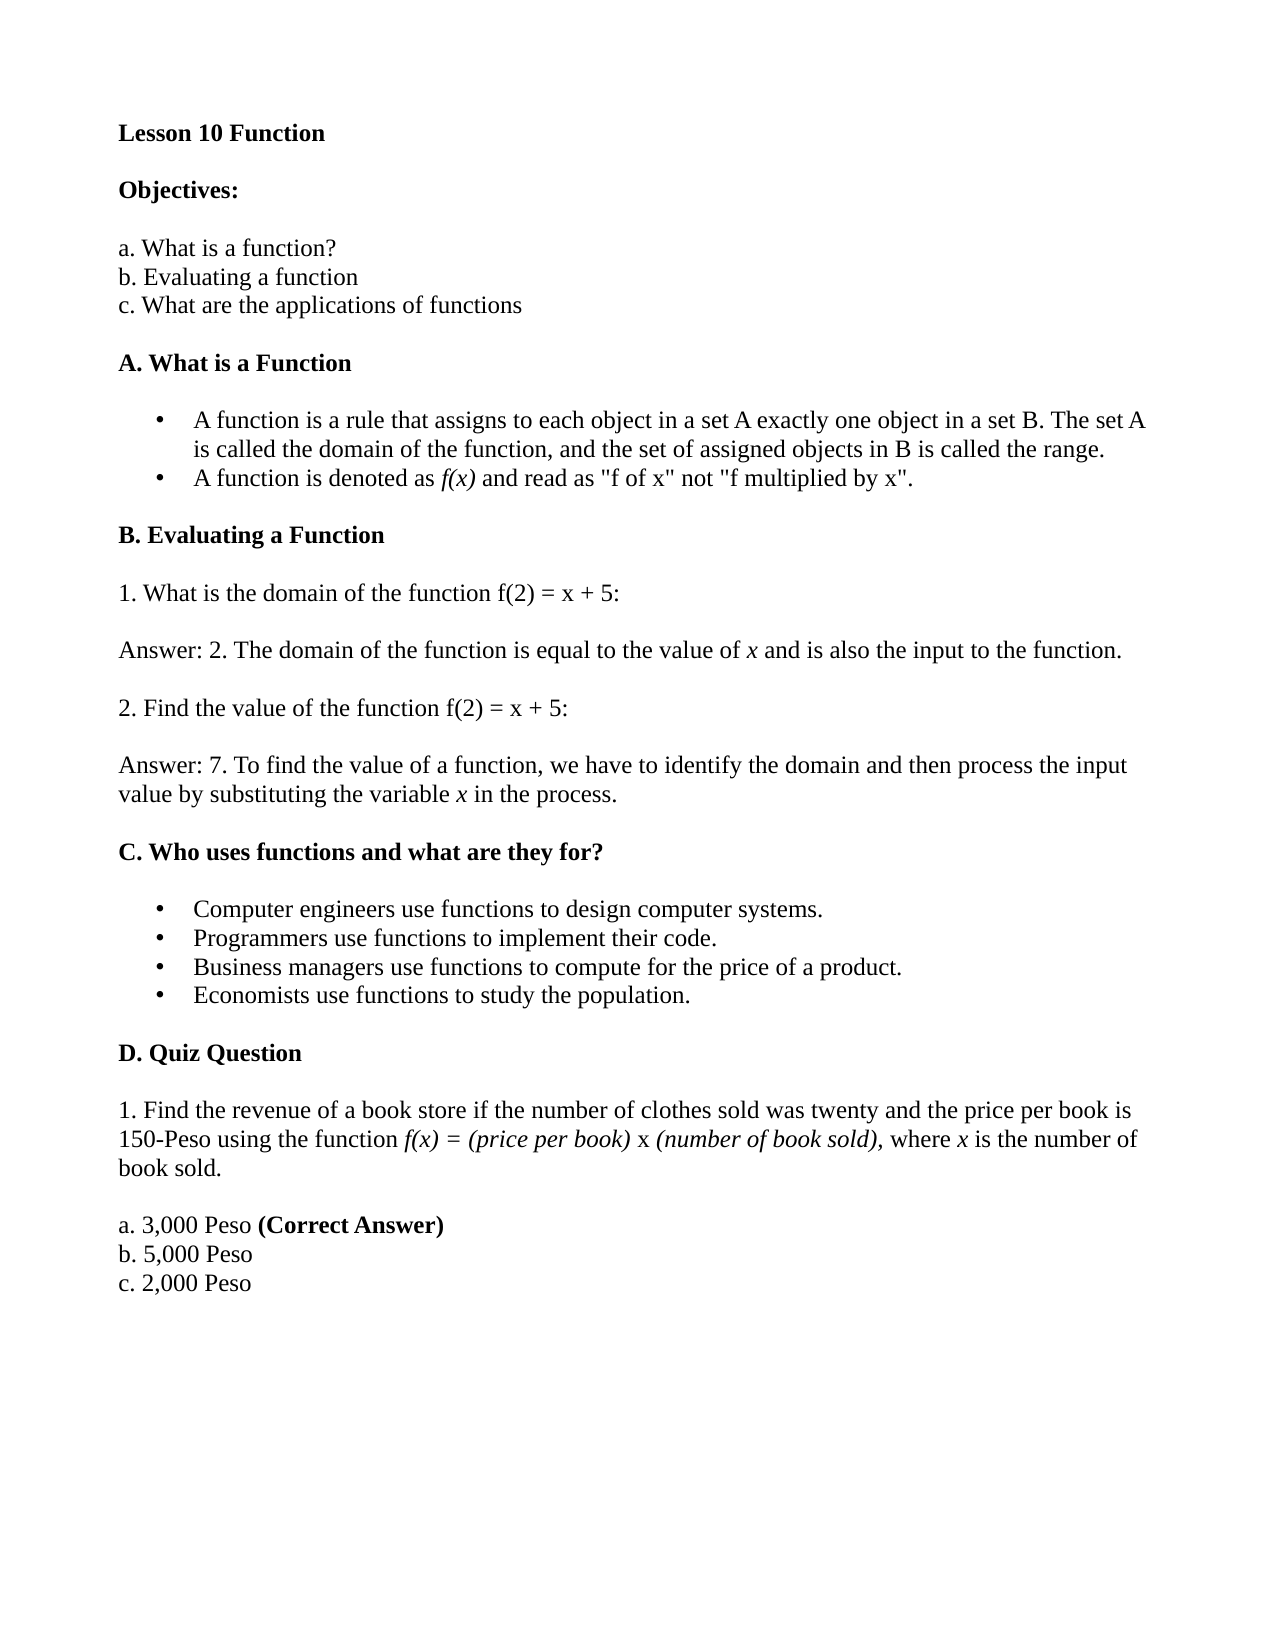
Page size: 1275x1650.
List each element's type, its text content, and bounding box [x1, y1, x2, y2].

text A. What is a Function [118, 348, 1157, 377]
text 1. What is the domain of the function f(2) = x + 5: [118, 578, 1157, 607]
text Objectives: [118, 176, 1157, 204]
text b. 5,000 Peso [118, 1239, 1157, 1268]
text b. Evaluating a function [118, 262, 1157, 291]
text c. What are the applications of functions [118, 291, 1157, 319]
text a. 3,000 Peso (Correct Answer) [118, 1211, 1157, 1239]
text B. Evaluating a Function [118, 521, 1157, 549]
list A function is a rule that assigns to each object in a set A exactly one object in a set B. The set A is called the domain of the function, and the set of assigned objects in B is called the range. [156, 406, 1157, 463]
text 2. Find the value of the function f(2) = x + 5: [118, 693, 1157, 722]
list Computer engineers use functions to design computer systems. [156, 894, 1157, 923]
text Answer: 2. The domain of the function is equal to the value of x and is also the input to the function. [118, 636, 1157, 664]
list Economists use functions to study the population. [156, 981, 1157, 1009]
list Business managers use functions to compute for the price of a product. [156, 952, 1157, 981]
text 1. Find the revenue of a book store if the number of clothes sold was twenty and the price per book is 150-Peso using the function f(x) = (price per book) x (number of book sold), where x is the number of book sold. [118, 1096, 1157, 1182]
text c. 2,000 Peso [118, 1268, 1157, 1297]
text D. Quiz Question [118, 1038, 1157, 1067]
text Answer: 7. To find the value of a function, we have to identify the domain and then process the input value by substituting the variable x in the process. [118, 751, 1157, 808]
text C. Who uses functions and what are they for? [118, 837, 1157, 866]
list Programmers use functions to implement their code. [156, 923, 1157, 952]
list A function is denoted as f(x) and read as "f of x" not "f multiplied by x". [156, 463, 1157, 492]
text a. What is a function? [118, 233, 1157, 262]
text Lesson 10 Function [118, 118, 1157, 147]
